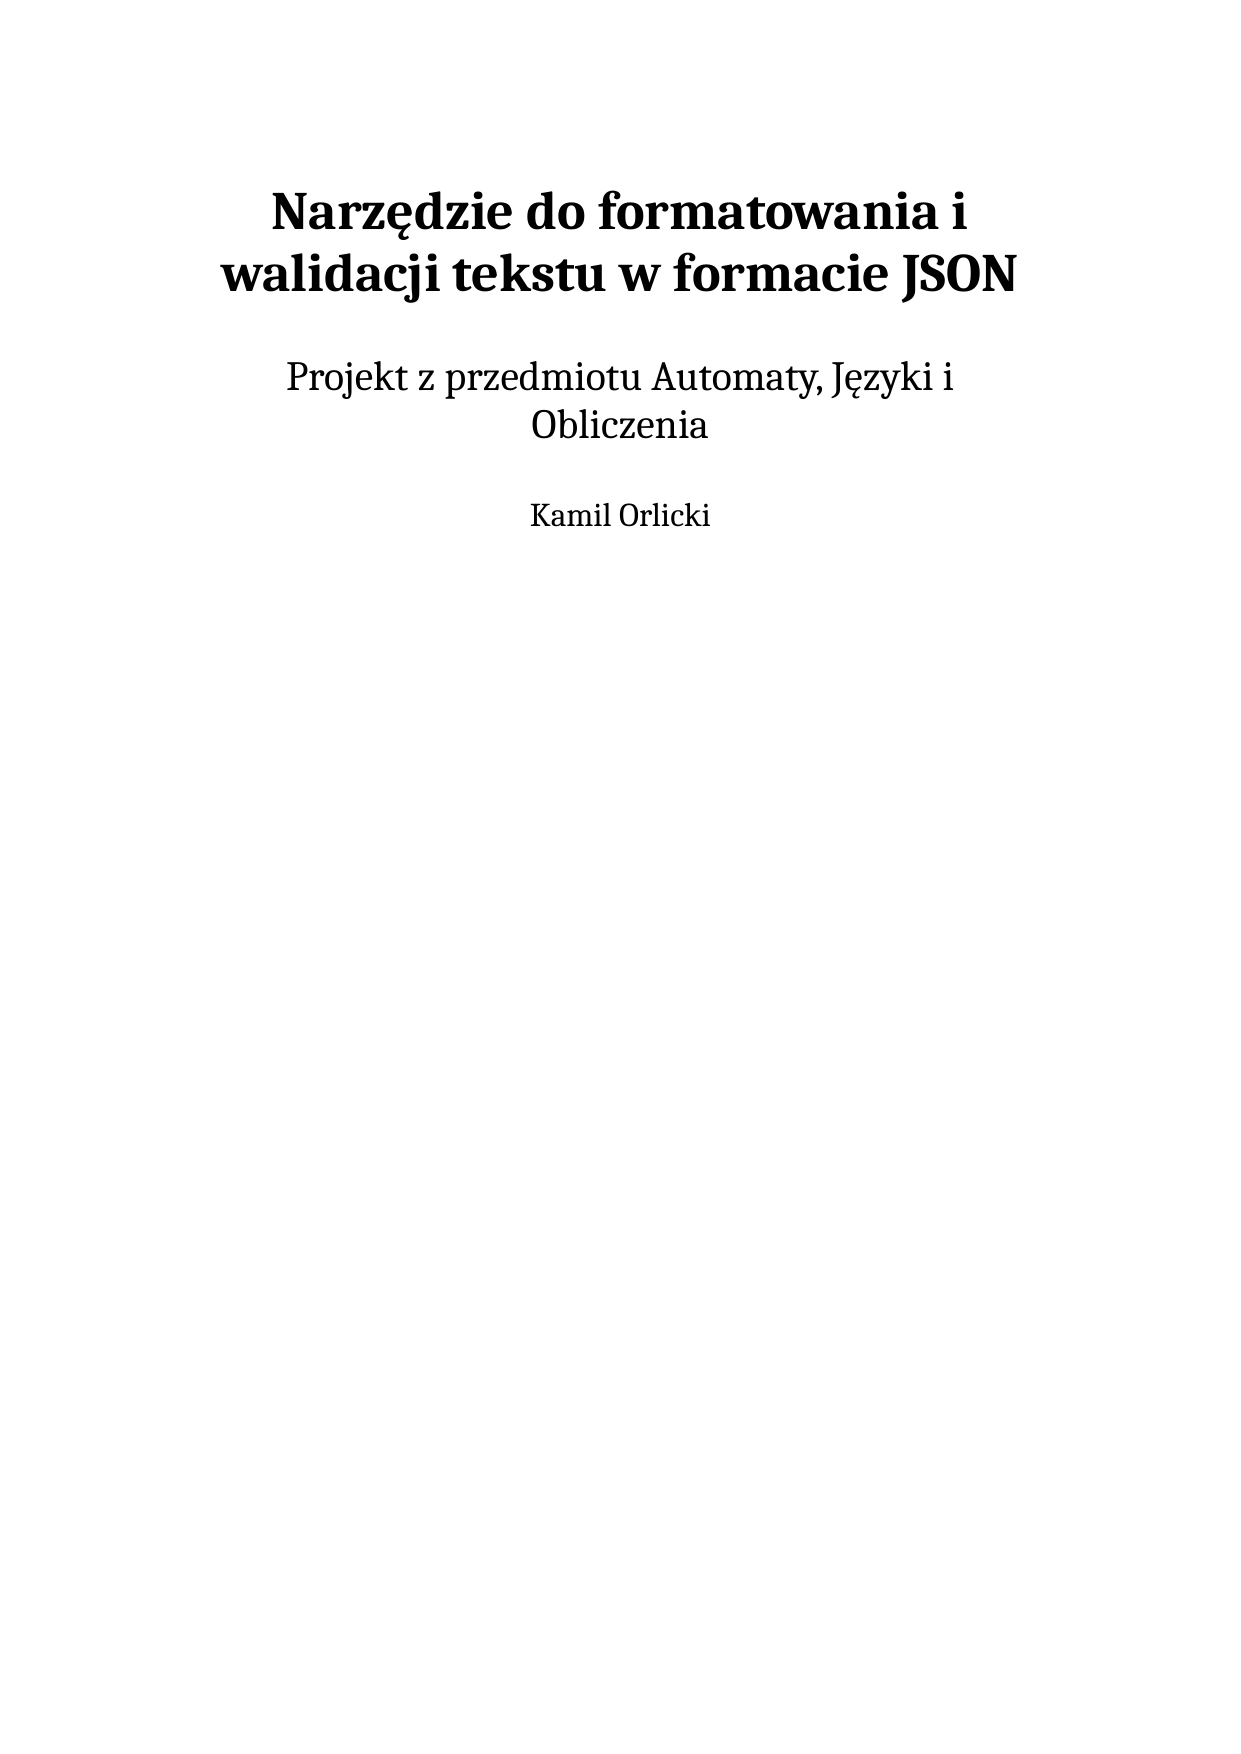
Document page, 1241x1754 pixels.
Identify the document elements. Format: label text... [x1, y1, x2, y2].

text Kamil Orlicki [207, 497, 1033, 535]
text Projekt z przedmiotu Automaty, Języki i Obliczenia [207, 353, 1033, 449]
text Narzędzie do formatowania i walidacji tekstu w formacie JSON [207, 180, 1033, 305]
